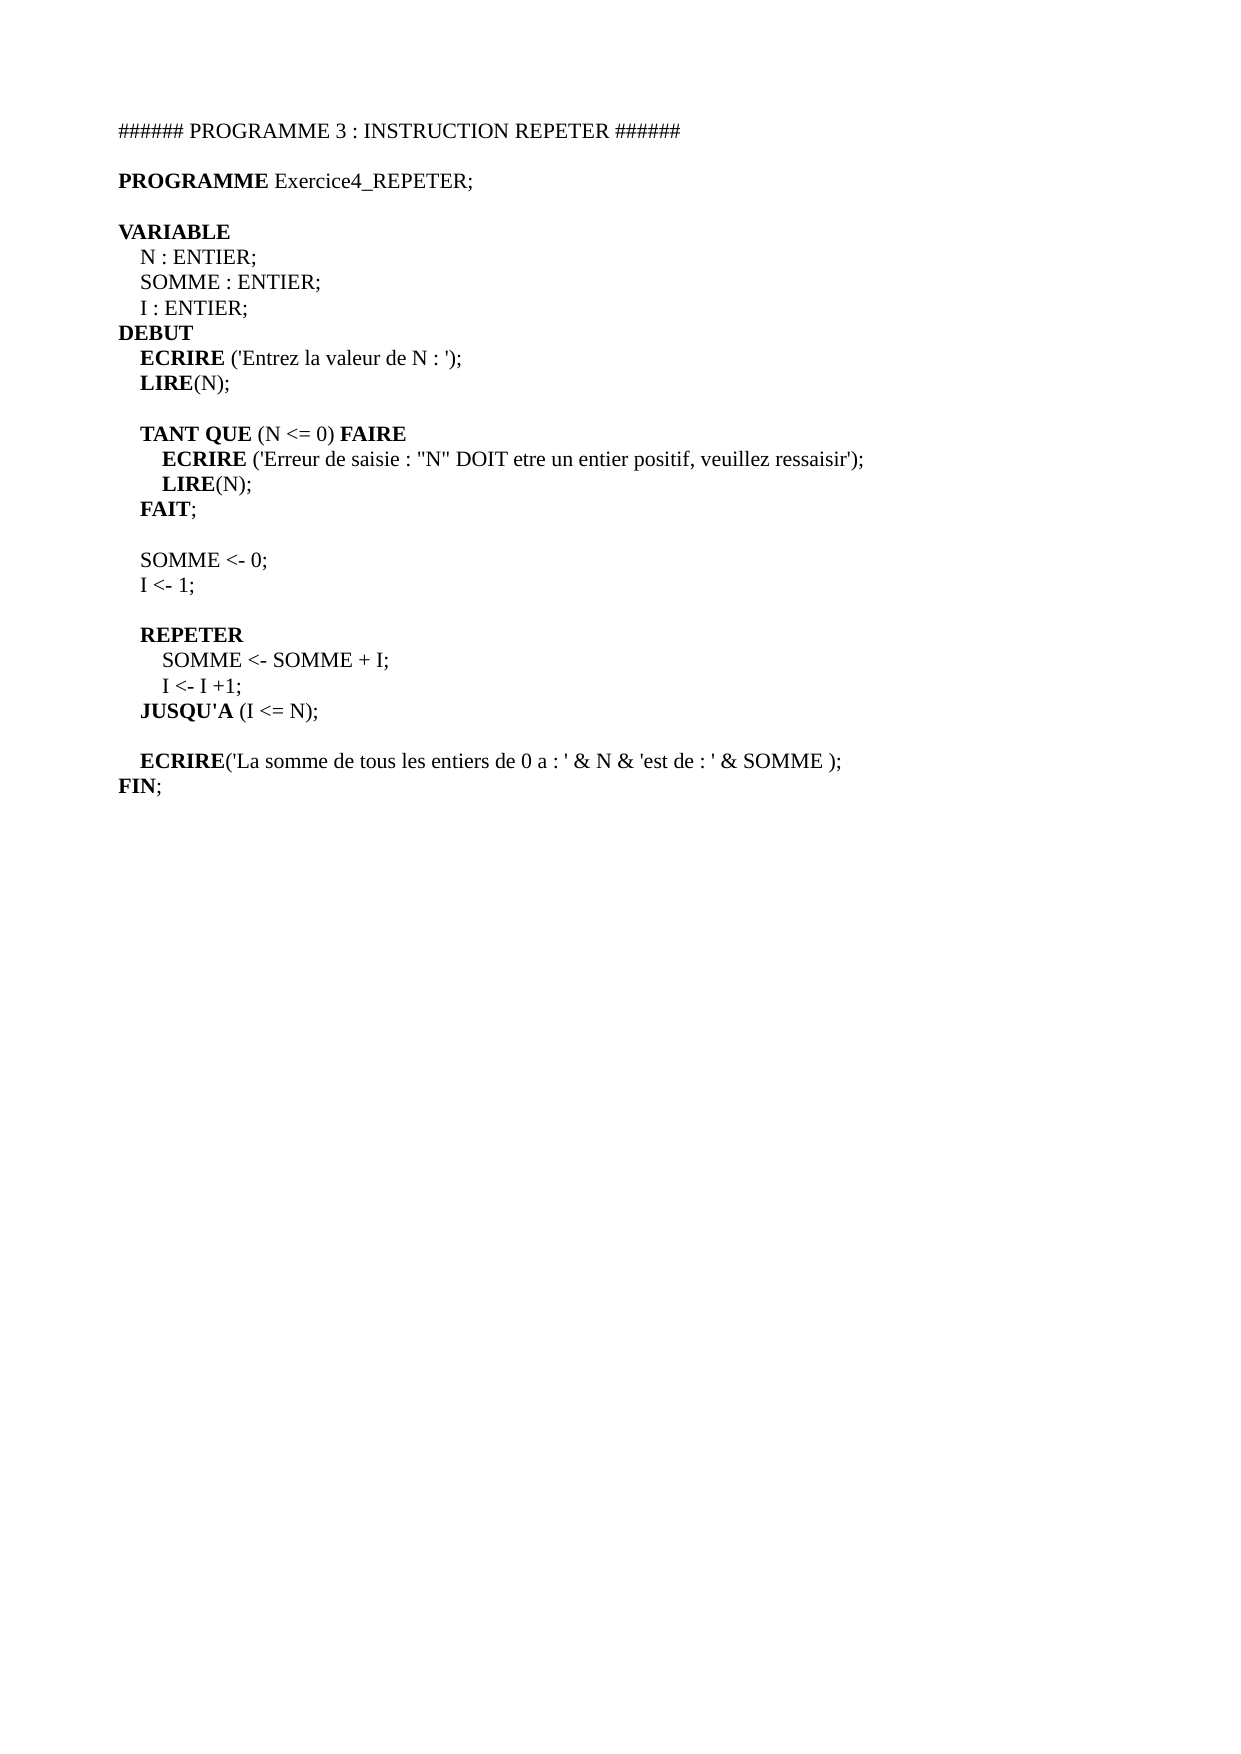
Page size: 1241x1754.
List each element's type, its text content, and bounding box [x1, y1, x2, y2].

text TANT QUE (N <= 0) FAIRE [118, 421, 1122, 446]
text SOMME <- SOMME + I; [118, 647, 1122, 673]
text I <- I +1; [118, 673, 1122, 698]
text FIN; [118, 773, 1122, 799]
text LIRE(N); [118, 471, 1122, 496]
text ECRIRE ('Entrez la valeur de N : '); [118, 345, 1122, 370]
text N : ENTIER; [118, 244, 1122, 269]
text VARIABLE [118, 219, 1122, 244]
text SOMME <- 0; [118, 547, 1122, 572]
text SOMME : ENTIER; [118, 269, 1122, 294]
text DEBUT [118, 320, 1122, 345]
text JUSQU'A (I <= N); [118, 698, 1122, 723]
text I <- 1; [118, 572, 1122, 597]
text LIRE(N); [118, 370, 1122, 395]
text I : ENTIER; [118, 294, 1122, 320]
text FAIT; [118, 496, 1122, 521]
text ECRIRE ('Erreur de saisie : "N" DOIT etre un entier positif, veuillez ressaisir'); [118, 446, 1122, 471]
text ###### PROGRAMME 3 : INSTRUCTION REPETER ###### [118, 118, 1122, 143]
text REPETER [118, 622, 1122, 647]
text ECRIRE('La somme de tous les entiers de 0 a : ' & N & 'est de : ' & SOMME ); [118, 748, 1122, 773]
text PROGRAMME Exercice4_REPETER; [118, 168, 1122, 194]
